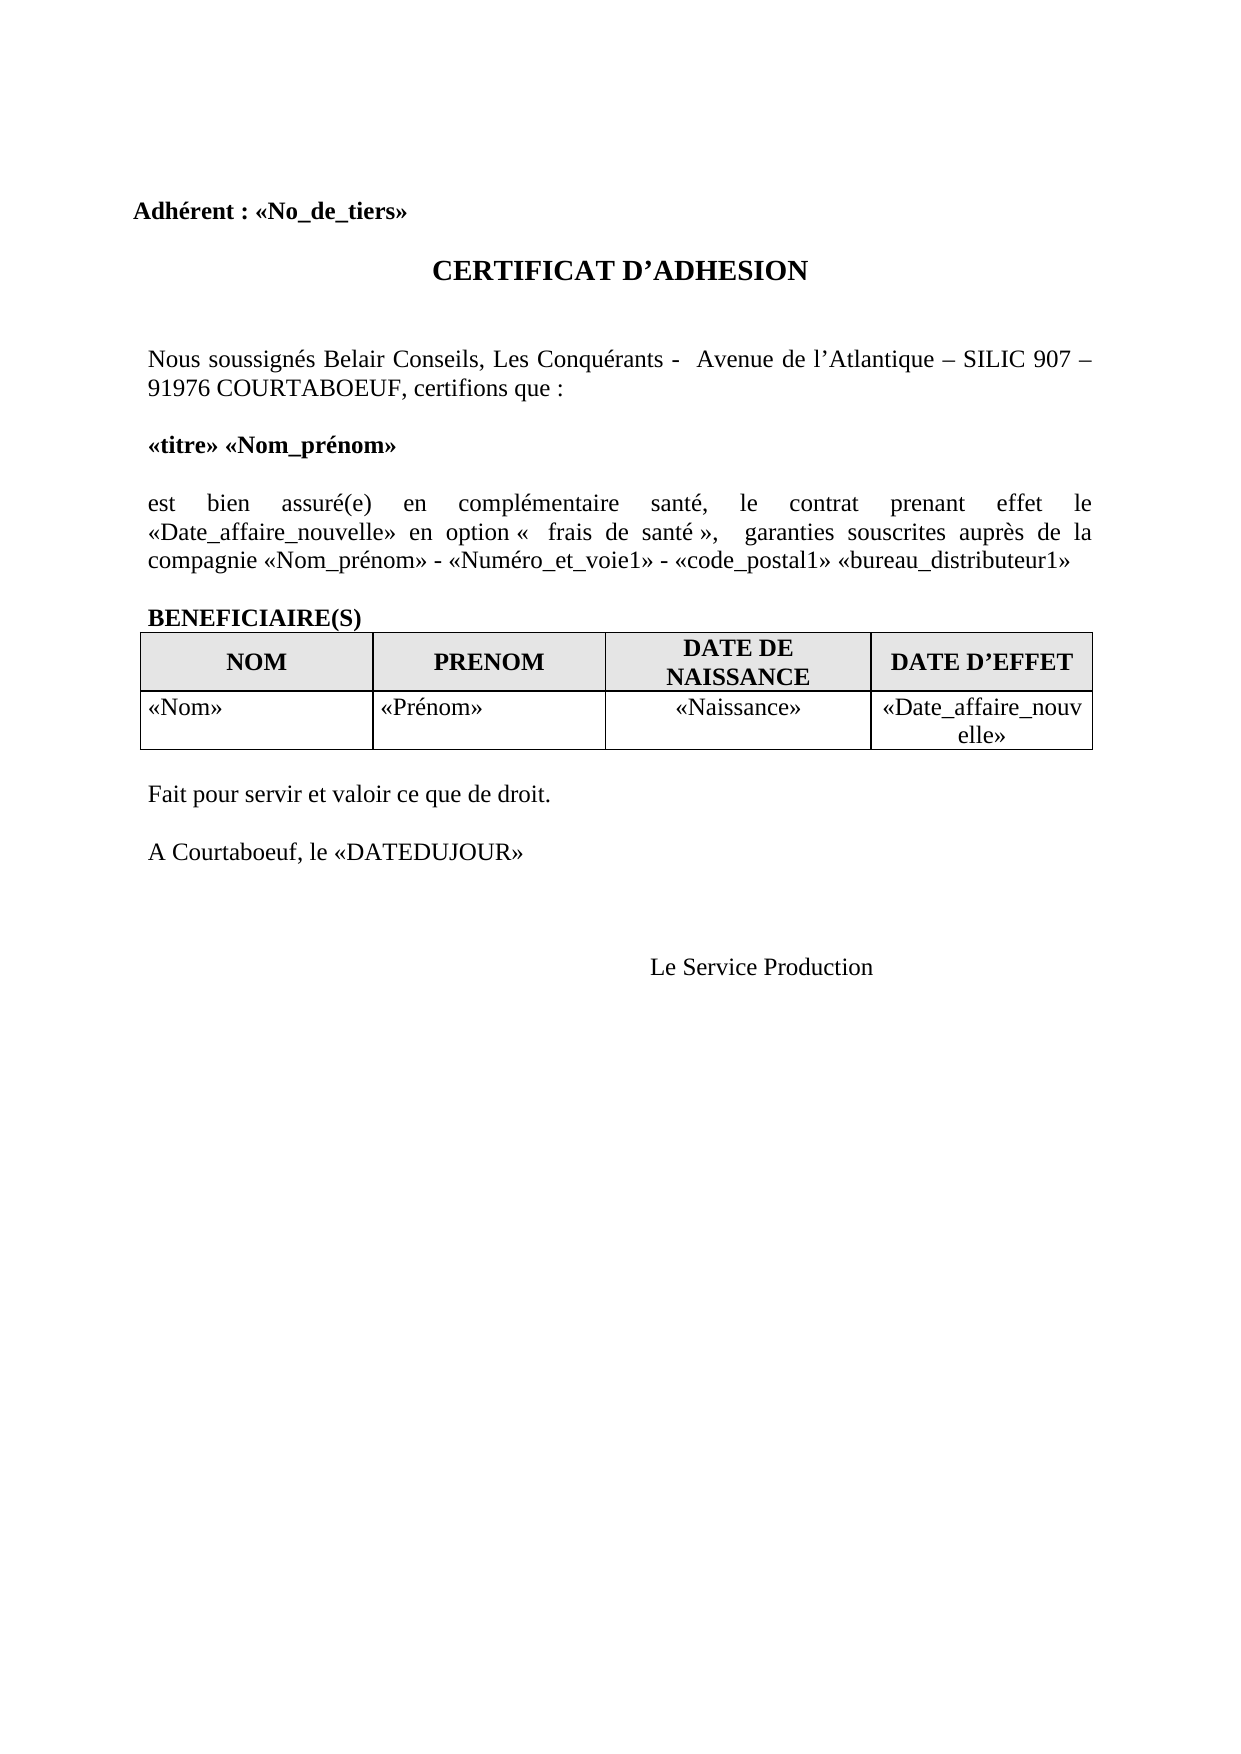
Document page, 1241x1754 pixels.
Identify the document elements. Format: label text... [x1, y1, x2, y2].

text A Courtaboeuf, le «DATEDUJOUR» [148, 837, 1093, 865]
subtitle CERTIFICAT D’ADHESION [148, 253, 1093, 287]
text BENEFICIAIRE(S) [148, 603, 1093, 632]
text Le Service Production [148, 952, 1093, 980]
table_cell «Naissance» [606, 692, 870, 749]
table_header PRENOM [374, 633, 605, 690]
text Adhérent : «No_de_tiers» [133, 196, 1122, 224]
table_cell «Nom» [141, 692, 372, 749]
text Fait pour servir et valoir ce que de droit. [148, 779, 1093, 808]
text est bien assuré(e) en complémentaire santé, le contrat prenant effet le «Date_affaire_nouvelle» en option « frais de santé », garanties souscrites auprès de la compagnie «Nom_prénom» - «Numéro_et_voie1» - «code_postal1» «bureau_distributeur1» [148, 488, 1093, 574]
text Nous soussignés Belair Conseils, Les Conquérants - Avenue de l’Atlantique – SILIC 907 – 91976 COURTABOEUF, certifions que : [148, 344, 1093, 402]
text «titre» «Nom_prénom» [148, 431, 1093, 459]
table_header DATE DE NAISSANCE [606, 633, 870, 690]
table_header DATE D’EFFET [872, 633, 1092, 690]
table_cell «Prénom» [374, 692, 605, 749]
table_header NOM [141, 633, 372, 690]
table_cell «Date_affaire_nouvelle» [872, 692, 1092, 749]
